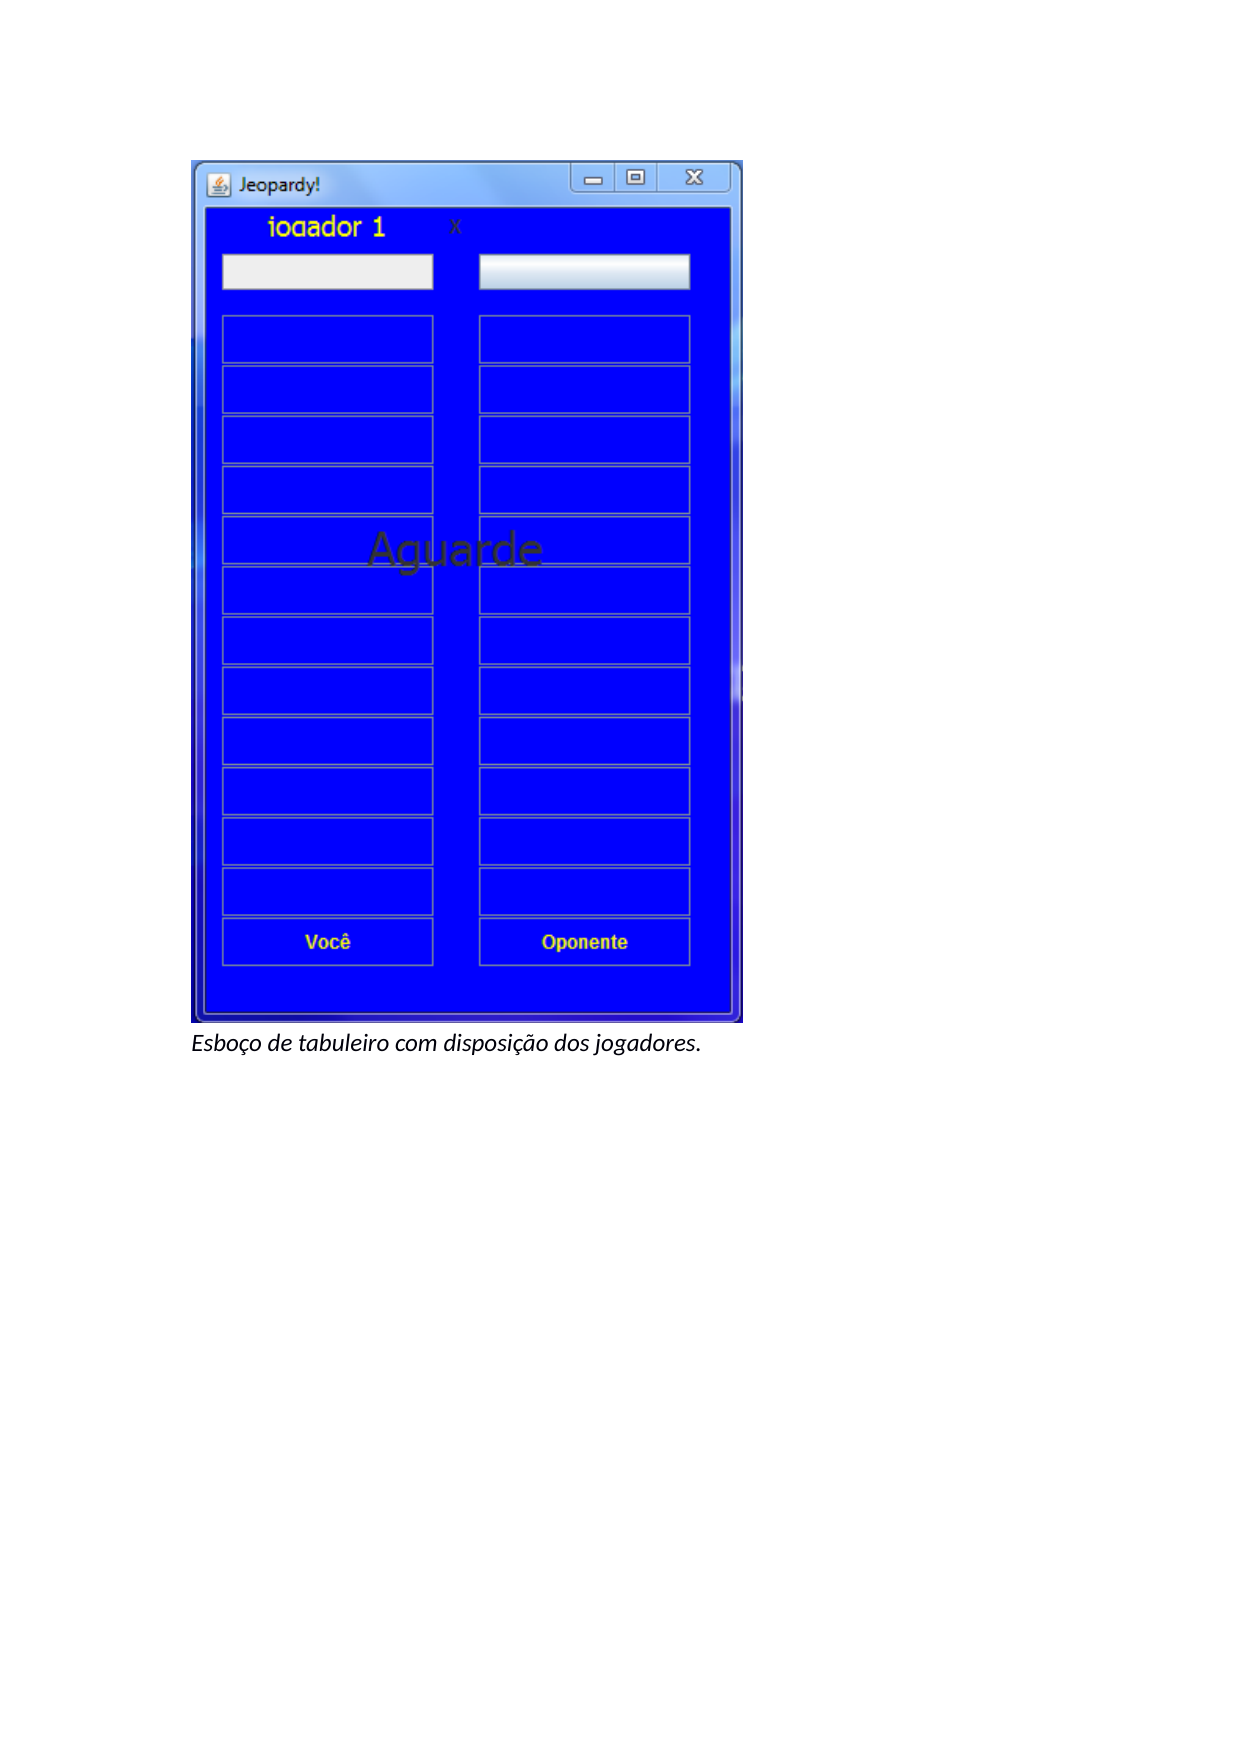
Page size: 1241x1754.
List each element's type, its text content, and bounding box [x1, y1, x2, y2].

text Esboço de tabuleiro com disposição dos jogadores. [191, 1023, 743, 1058]
